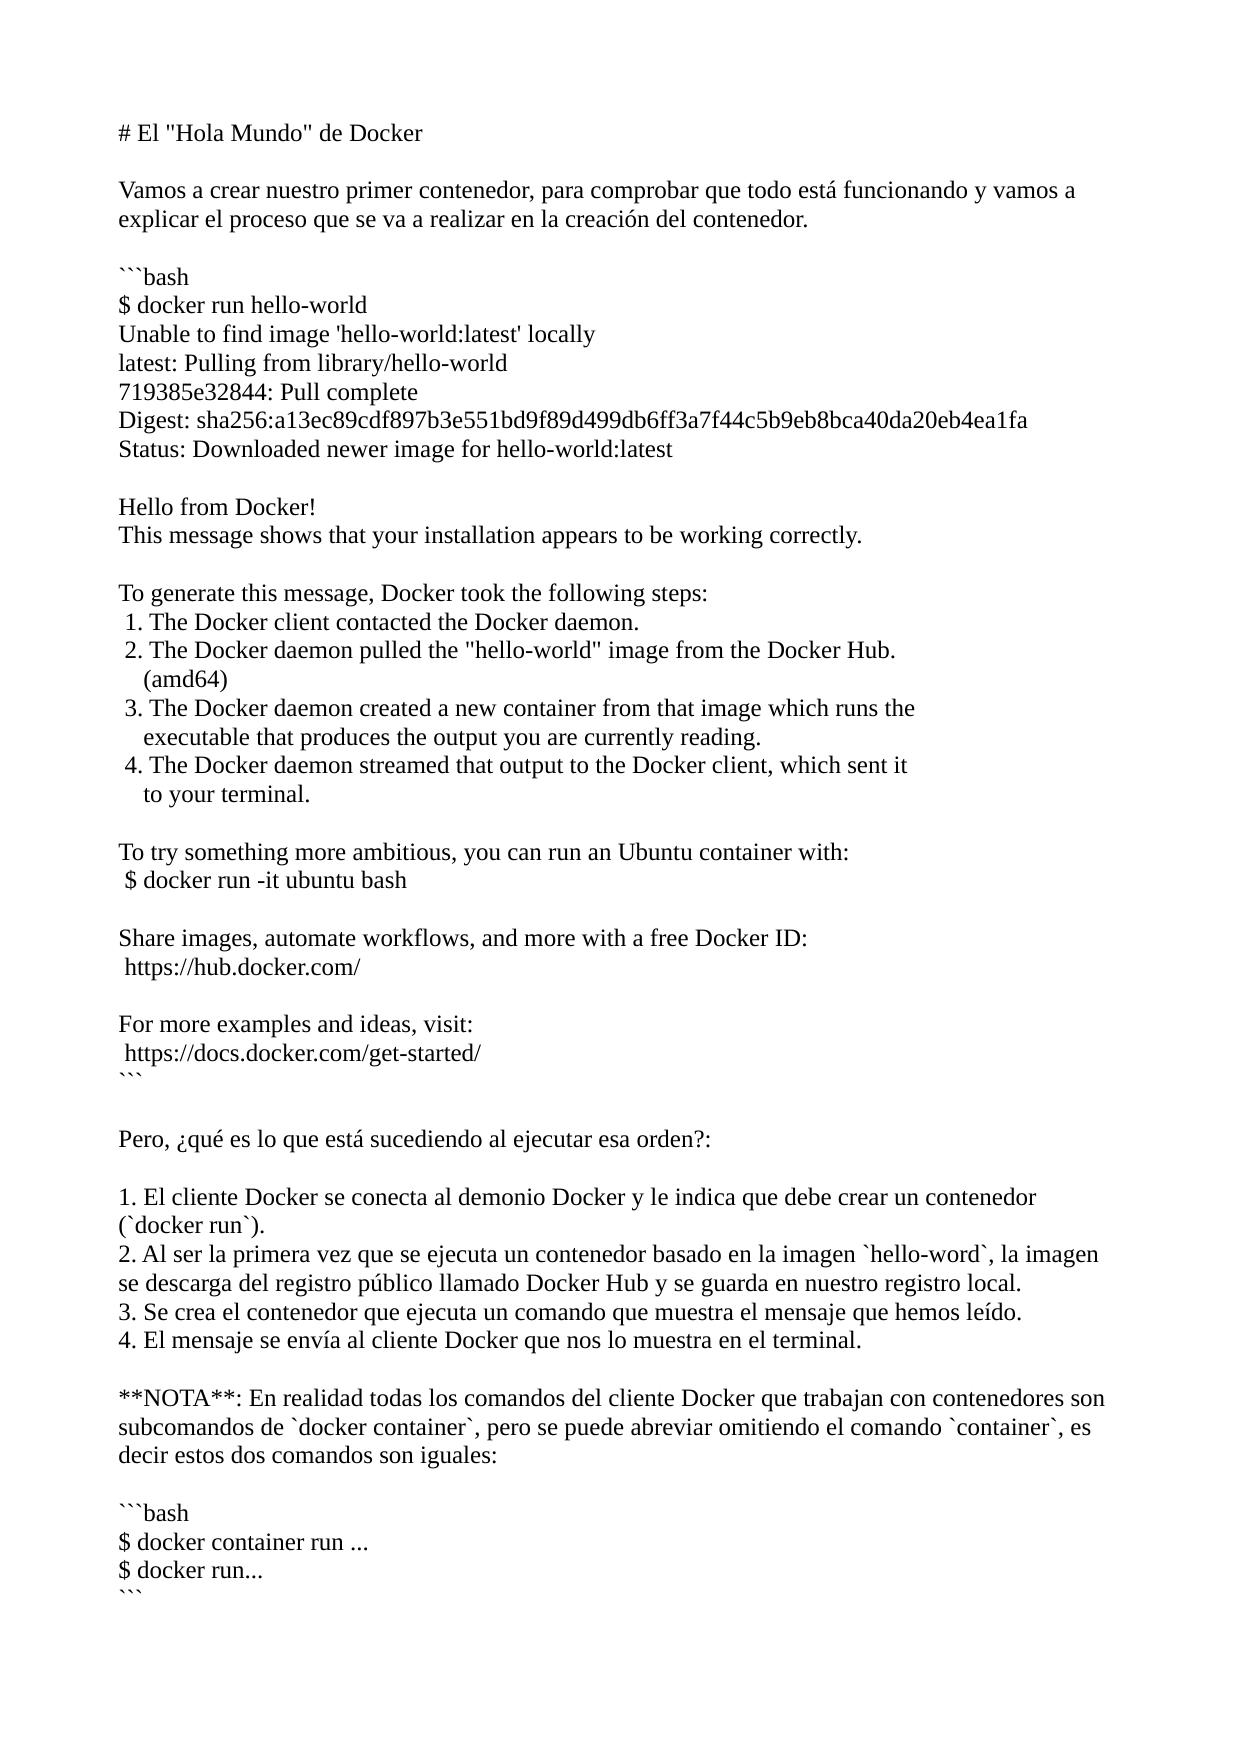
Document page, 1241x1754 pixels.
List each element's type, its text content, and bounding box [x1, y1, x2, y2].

text ```bash [118, 262, 1122, 291]
text 3. The Docker daemon created a new container from that image which runs the [118, 693, 1122, 722]
text Hello from Docker! [118, 492, 1122, 521]
text # El "Hola Mundo" de Docker [118, 118, 1122, 147]
text To try something more ambitious, you can run an Ubuntu container with: [118, 837, 1122, 866]
text 2. Al ser la primera vez que se ejecuta un contenedor basado en la imagen `hello-word`, la imagen se descarga del registro público llamado Docker Hub y se guarda en nuestro registro local. [118, 1239, 1122, 1297]
text $ docker run hello-world [118, 291, 1122, 319]
text 1. El cliente Docker se conecta al demonio Docker y le indica que debe crear un contenedor (`docker run`). [118, 1182, 1122, 1239]
text https://docs.docker.com/get-started/ [118, 1038, 1122, 1067]
text $ docker container run ... [118, 1527, 1122, 1556]
text (amd64) [118, 664, 1122, 693]
text executable that produces the output you are currently reading. [118, 722, 1122, 751]
text Vamos a crear nuestro primer contenedor, para comprobar que todo está funcionando y vamos a explicar el proceso que se va a realizar en la creación del contenedor. [118, 176, 1122, 233]
text latest: Pulling from library/hello-world [118, 348, 1122, 377]
text **NOTA**: En realidad todas los comandos del cliente Docker que trabajan con contenedores son subcomandos de `docker container`, pero se puede abreviar omitiendo el comando `container`, es decir estos dos comandos son iguales: [118, 1383, 1122, 1469]
text 2. The Docker daemon pulled the "hello-world" image from the Docker Hub. [118, 636, 1122, 664]
text ``` [118, 1067, 1122, 1096]
text Share images, automate workflows, and more with a free Docker ID: [118, 923, 1122, 952]
text For more examples and ideas, visit: [118, 1009, 1122, 1038]
text To generate this message, Docker took the following steps: [118, 578, 1122, 607]
text to your terminal. [118, 779, 1122, 808]
text Pero, ¿qué es lo que está sucediendo al ejecutar esa orden?: [118, 1124, 1122, 1153]
text 1. The Docker client contacted the Docker daemon. [118, 607, 1122, 636]
text Unable to find image 'hello-world:latest' locally [118, 319, 1122, 348]
text This message shows that your installation appears to be working correctly. [118, 521, 1122, 549]
text $ docker run -it ubuntu bash [118, 866, 1122, 894]
text 719385e32844: Pull complete [118, 377, 1122, 406]
text 4. El mensaje se envía al cliente Docker que nos lo muestra en el terminal. [118, 1326, 1122, 1354]
text 4. The Docker daemon streamed that output to the Docker client, which sent it [118, 751, 1122, 779]
text Digest: sha256:a13ec89cdf897b3e551bd9f89d499db6ff3a7f44c5b9eb8bca40da20eb4ea1fa [118, 406, 1122, 434]
text 3. Se crea el contenedor que ejecuta un comando que muestra el mensaje que hemos leído. [118, 1297, 1122, 1326]
text Status: Downloaded newer image for hello-world:latest [118, 434, 1122, 463]
text ```bash [118, 1498, 1122, 1527]
text https://hub.docker.com/ [118, 952, 1122, 981]
text ``` [118, 1584, 1122, 1613]
text $ docker run... [118, 1556, 1122, 1584]
